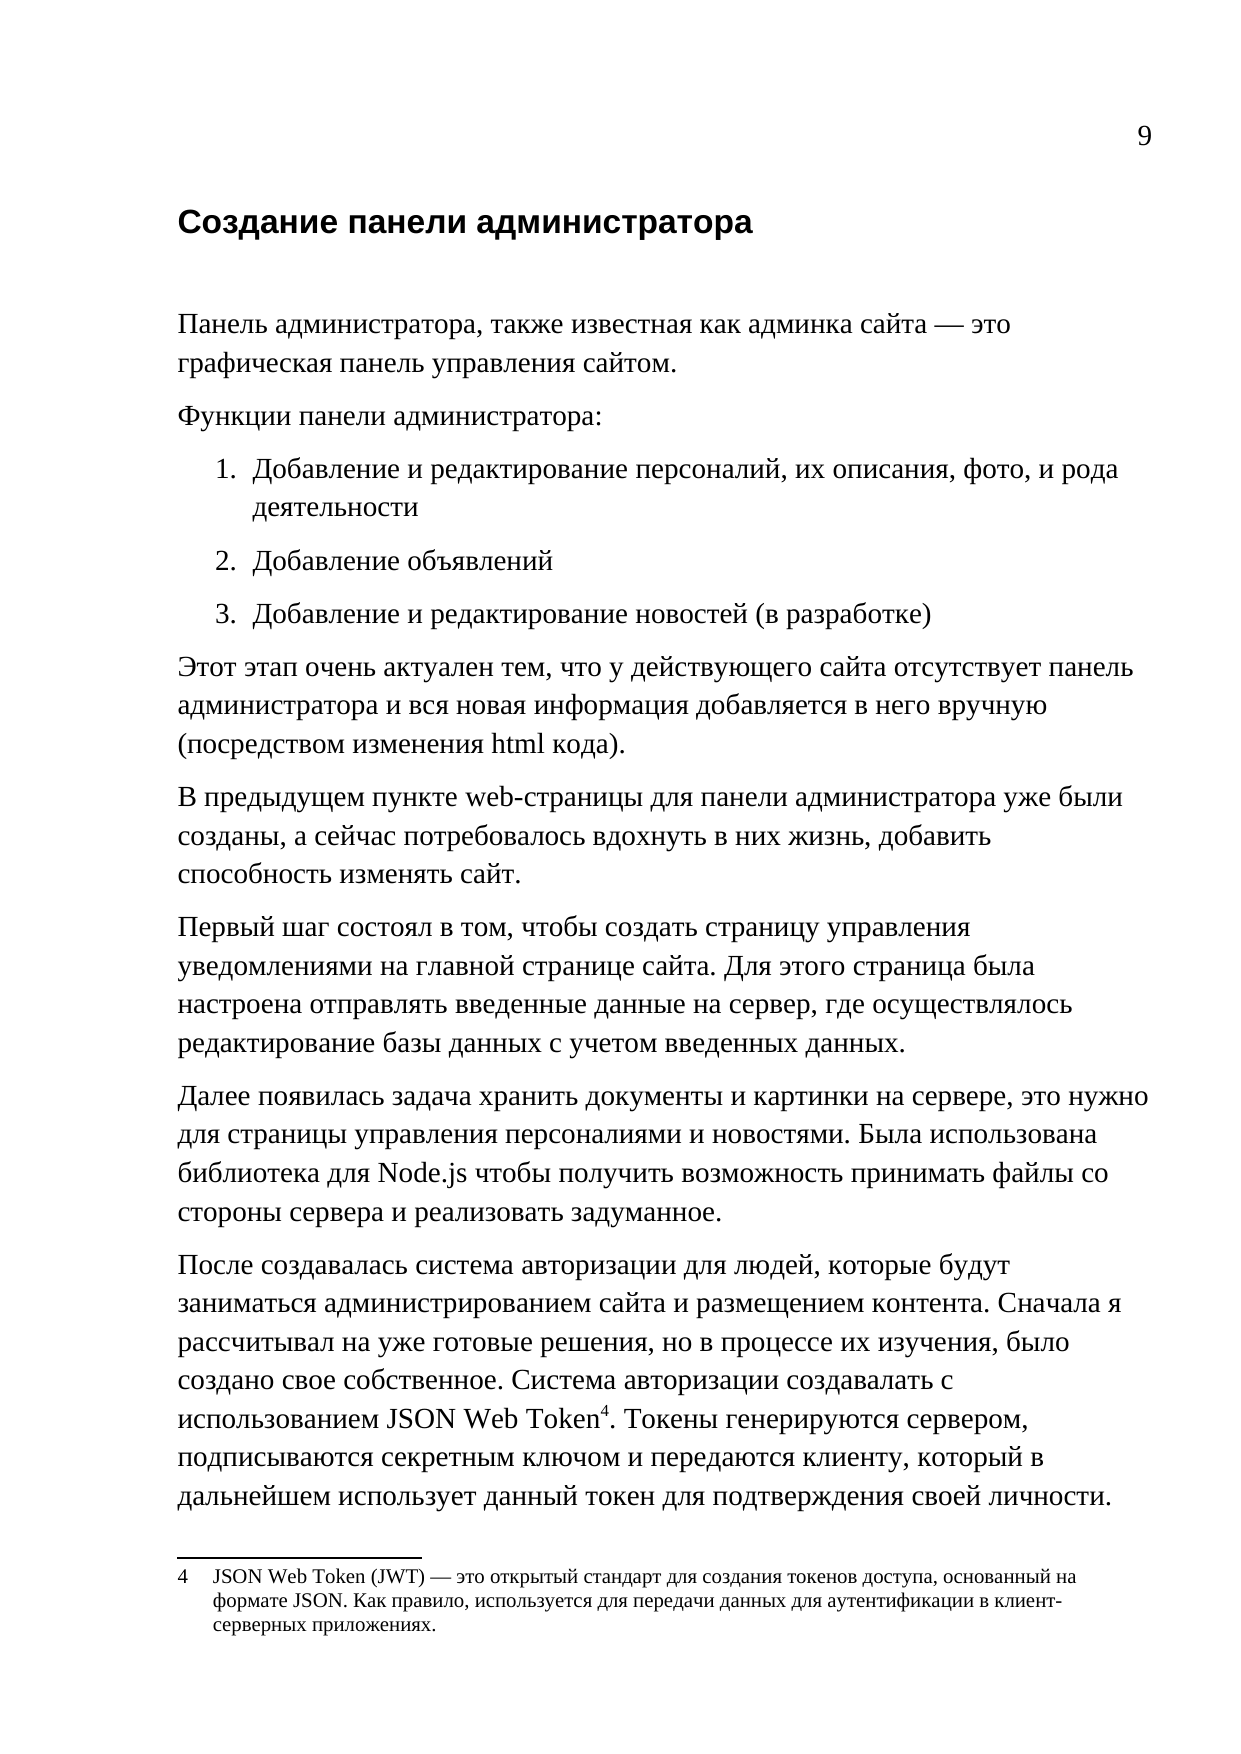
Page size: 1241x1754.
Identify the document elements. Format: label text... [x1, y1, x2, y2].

text JSON Web Token (JWT) — это открытый стандарт для создания токенов доступа, основанный на формате JSON. Как правило, используется для передачи данных для аутентификации в клиент-серверных приложениях. [177, 1564, 1152, 1636]
list Добавление объявлений [215, 543, 1152, 576]
subtitle Создание панели администратора [177, 202, 1152, 241]
text Функции панели администратора: [177, 398, 1152, 431]
text В предыдущем пункте web-страницы для панели администратора уже были созданы, а сейчас потребовалось вдохнуть в них жизнь, добавить способность изменять сайт. [177, 779, 1152, 890]
list Добавление и редактирование новостей (в разработке) [215, 596, 1152, 629]
text После создавалась система авторизации для людей, которые будут заниматься администрированием сайта и размещением контента. Сначала я рассчитывал на уже готовые решения, но в процессе их изучения, было создано свое собственное. Система авторизации создавалать с использованием JSON Web Token. Токены генерируются сервером, подписываются секретным ключом и передаются клиенту, который в дальнейшем использует данный токен для подтверждения своей личности. [177, 1247, 1152, 1512]
text Далее появилась задача хранить документы и картинки на сервере, это нужно для страницы управления персоналиями и новостями. Была использована библиотека для Node.js чтобы получить возможность принимать файлы со стороны сервера и реализовать задуманное. [177, 1078, 1152, 1227]
text Первый шаг состоял в том, чтобы создать страницу управления уведомлениями на главной странице сайта. Для этого страница была настроена отправлять введенные данные на сервер, где осуществлялось редактирование базы данных с учетом введенных данных. [177, 909, 1152, 1058]
list Добавление и редактирование персоналий, их описания, фото, и рода деятельности [215, 451, 1152, 523]
text Панель администратора, также известная как админка сайта — это графическая панель управления сайтом. [177, 306, 1152, 378]
text Этот этап очень актуален тем, что у действующего сайта отсутствует панель администратора и вся новая информация добавляется в него вручную (посредством изменения html кода). [177, 649, 1152, 759]
